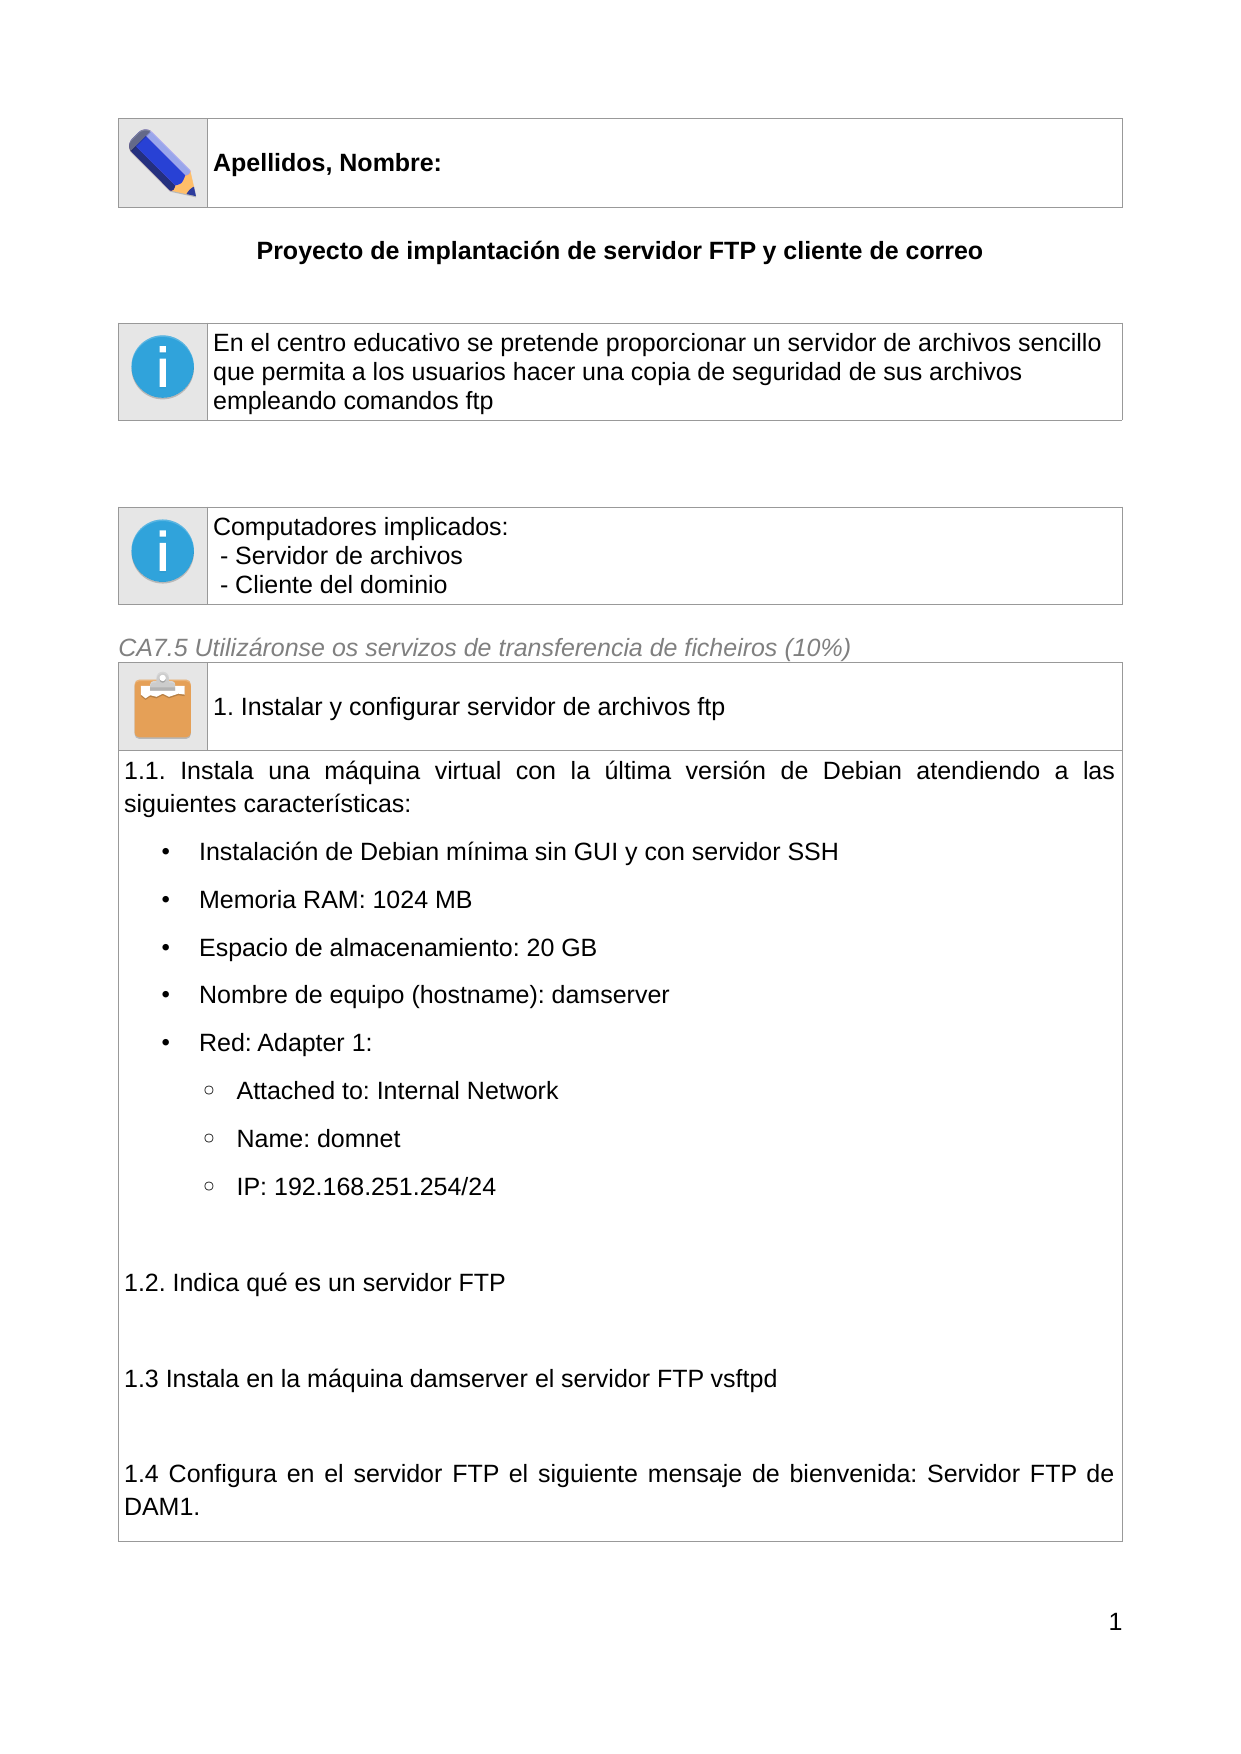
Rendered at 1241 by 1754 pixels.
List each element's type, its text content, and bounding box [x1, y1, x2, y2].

table_cell 1.1. Instala una máquina virtual con la última versión de Debian atendiendo a las siguientes características: Instalación de Debian mínima sin GUI y con servidor SSH Memoria RAM: 1024 MB Espacio de almacenamiento: 20 GB Nombre de equipo (hostname): damserver Red: Adapter 1: Attached to: Internal Network Name: domnet IP: 192.168.251.254/24 1.2. Indica qué es un servidor FTP 1.3 Instala en la máquina damserver el servidor FTP vsftpd 1.4 Configura en el servidor FTP el siguiente mensaje de bienvenida: Servidor FTP de DAM1. [119, 751, 1122, 1541]
table_header [119, 324, 207, 420]
table_header Computadores implicados: - Servidor de archivos - Cliente del dominio [208, 508, 1122, 604]
text CA7.5 Utilizáronse os servizos de transferencia de ficheiros (10%) [118, 633, 1122, 662]
table_header Apellidos, Nombre: [208, 119, 1122, 207]
table_header En el centro educativo se pretende proporcionar un servidor de archivos sencillo que permita a los usuarios hacer una copia de seguridad de sus archivos empleando comandos ftp [208, 324, 1122, 420]
table_header 1. Instalar y configurar servidor de archivos ftp [208, 663, 1122, 750]
table_header [119, 663, 207, 750]
table_header [119, 508, 207, 604]
text Proyecto de implantación de servidor FTP y cliente de correo [118, 236, 1122, 265]
table_header [119, 119, 207, 207]
